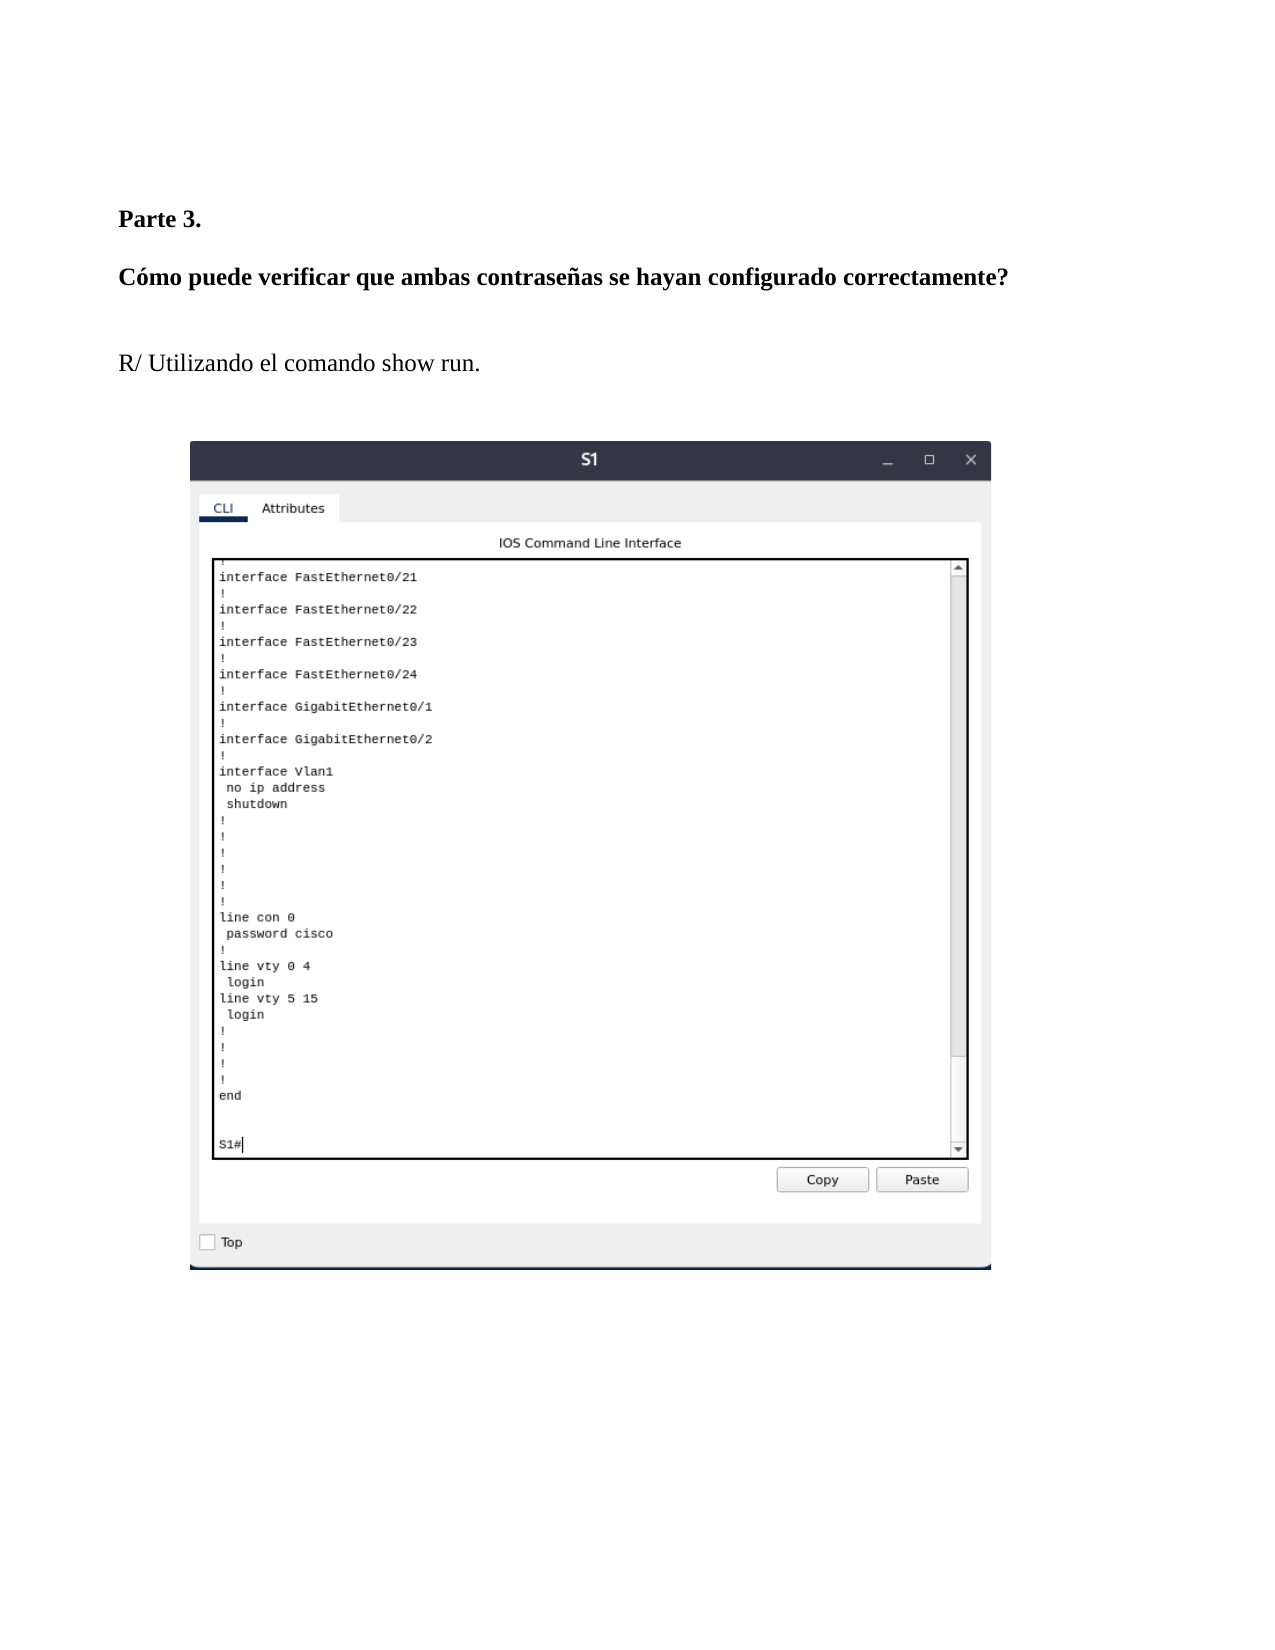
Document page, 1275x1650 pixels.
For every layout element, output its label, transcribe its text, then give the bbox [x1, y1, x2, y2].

text Parte 3. [118, 204, 1157, 233]
picture [190, 441, 992, 1270]
text Cómo puede verificar que ambas contraseñas se hayan configurado correctamente? [118, 262, 1157, 291]
text R/ Utilizando el comando show run. [118, 348, 1157, 377]
